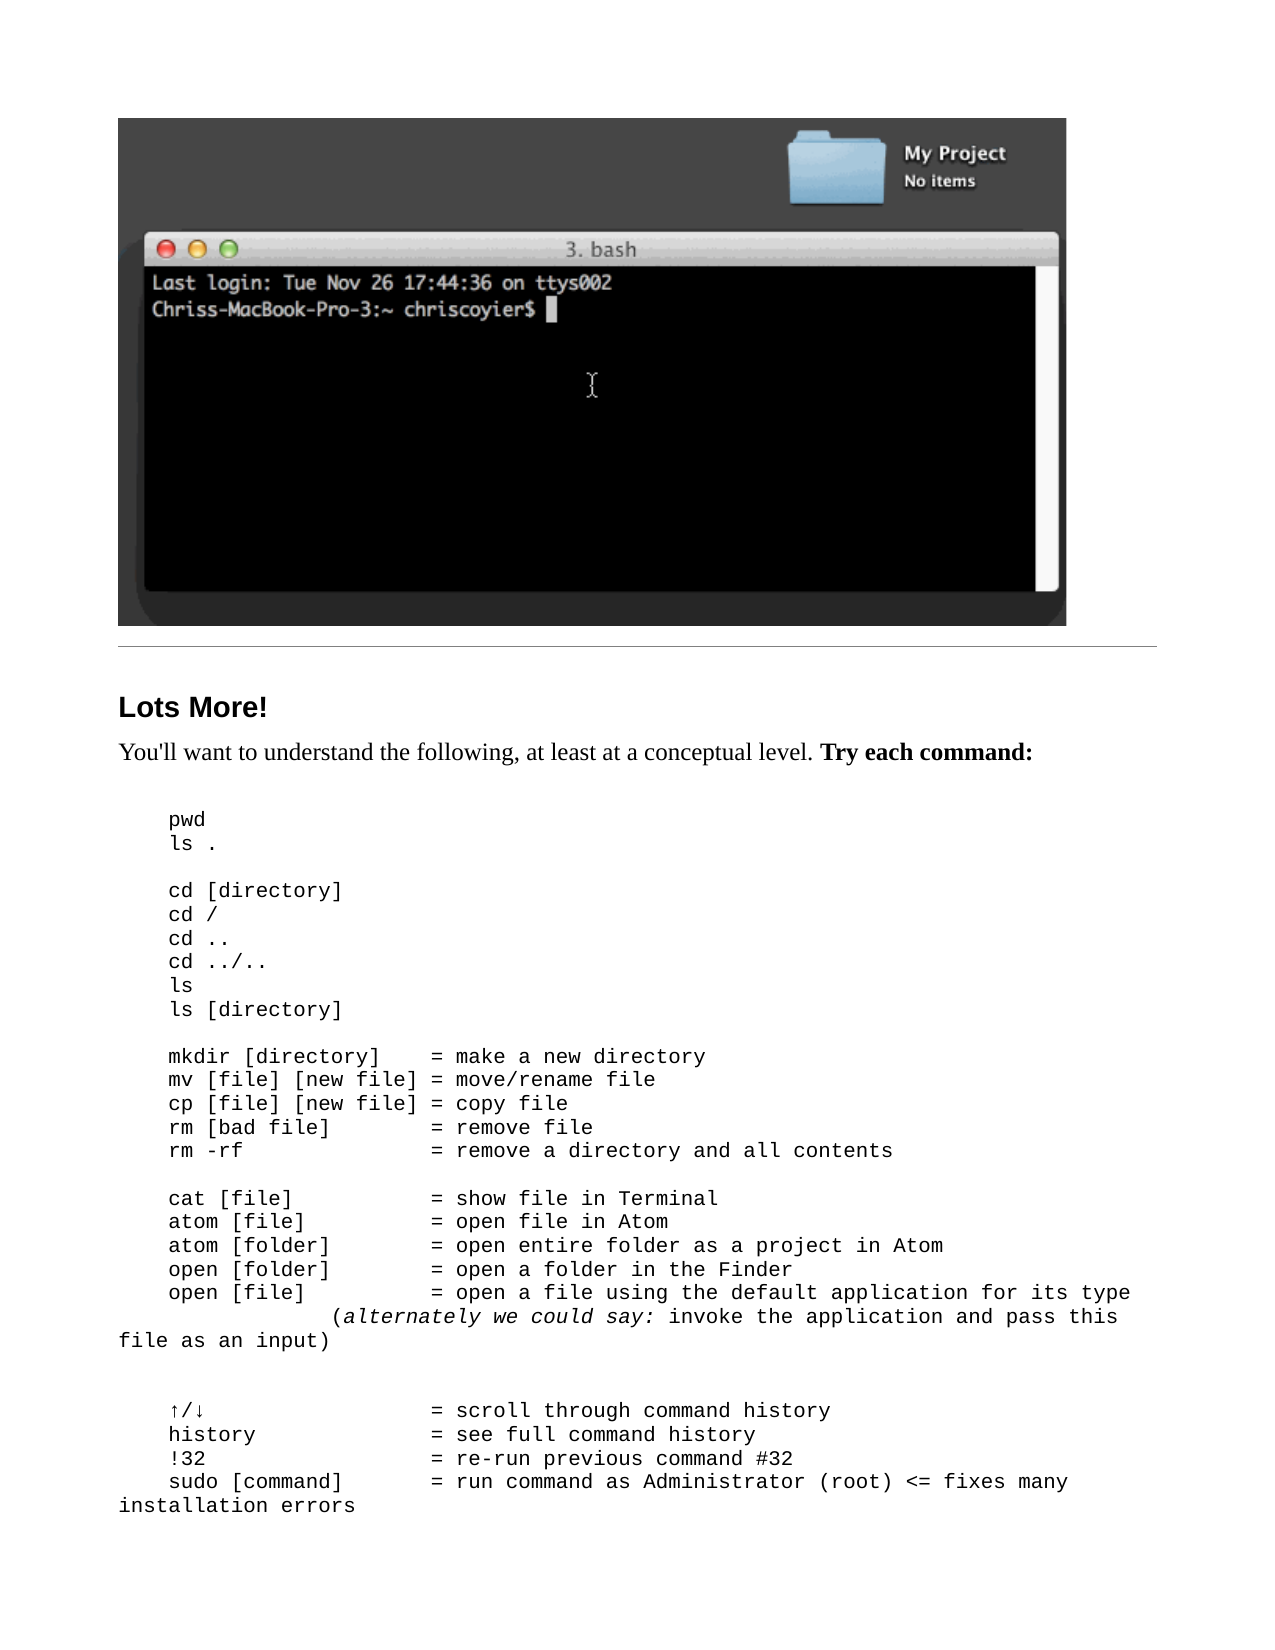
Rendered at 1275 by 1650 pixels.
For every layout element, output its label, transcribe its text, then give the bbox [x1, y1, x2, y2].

text You'll want to understand the following, at least at a conceptual level. Try each command: [118, 737, 1157, 765]
text ls [directory] [118, 998, 1157, 1022]
picture [118, 118, 1067, 626]
text atom [file] = open file in Atom [118, 1211, 1157, 1235]
text rm -rf = remove a directory and all contents [118, 1140, 1157, 1164]
text mv [file] [new file] = move/rename file [118, 1069, 1157, 1093]
text sudo [command] = run command as Administrator (root) <= fixes many installation errors [118, 1471, 1157, 1519]
text cd [directory] [118, 880, 1157, 904]
subtitle Lots More! [118, 690, 1157, 724]
text (alternately we could say: invoke the application and pass this file as an input) [118, 1306, 1157, 1353]
text mkdir [directory] = make a new directory [118, 1046, 1157, 1069]
text atom [folder] = open entire folder as a project in Atom [118, 1235, 1157, 1259]
text rm [bad file] = remove file [118, 1117, 1157, 1140]
text cd / [118, 904, 1157, 928]
text pwd [118, 809, 1157, 833]
text history = see full command history [118, 1424, 1157, 1448]
text ls [118, 975, 1157, 998]
text ↑/↓ = scroll through command history [118, 1401, 1157, 1424]
text open [file] = open a file using the default application for its type [118, 1282, 1157, 1306]
text cat [file] = show file in Terminal [118, 1188, 1157, 1211]
text ls . [118, 833, 1157, 857]
text cd .. [118, 928, 1157, 951]
text cd ../.. [118, 951, 1157, 975]
text cp [file] [new file] = copy file [118, 1093, 1157, 1117]
text open [folder] = open a folder in the Finder [118, 1259, 1157, 1282]
text !32 = re-run previous command #32 [118, 1448, 1157, 1471]
